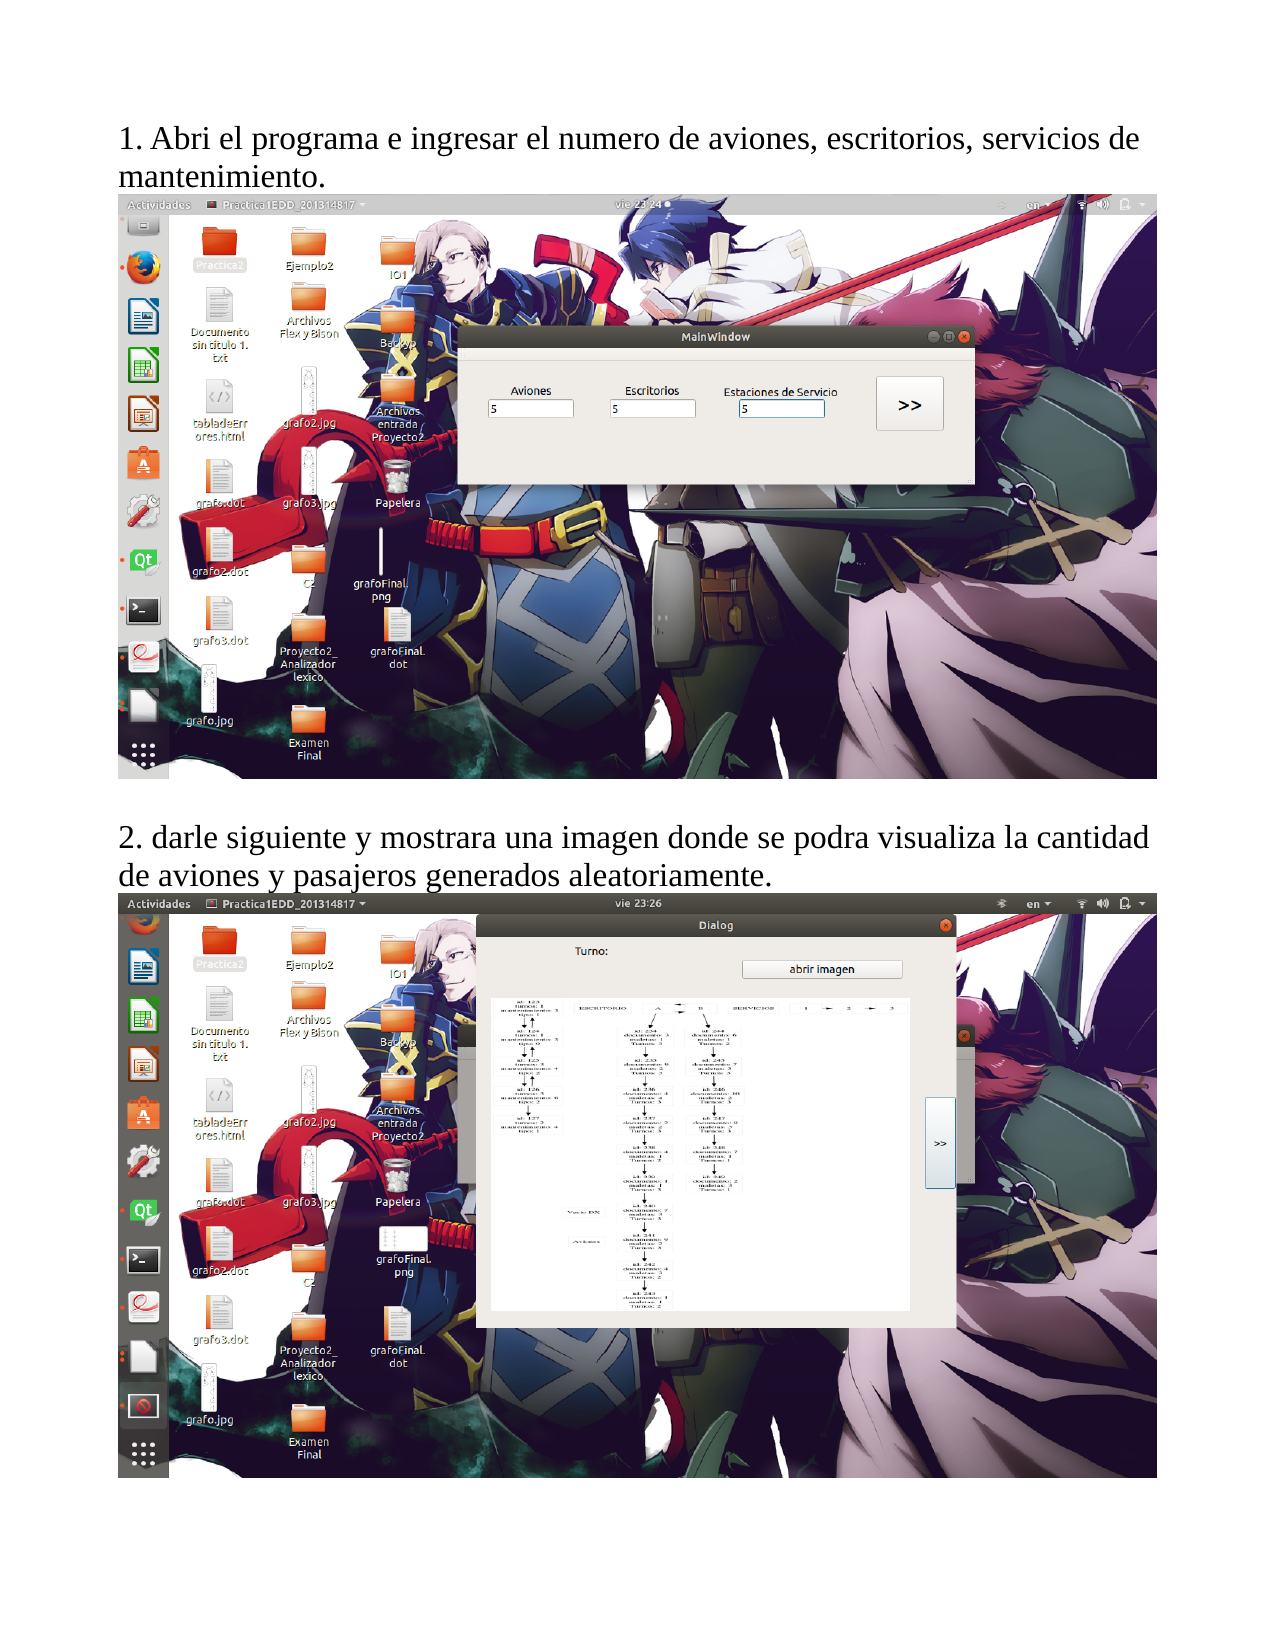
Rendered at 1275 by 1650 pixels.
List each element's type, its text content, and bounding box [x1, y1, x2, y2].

picture [118, 893, 1157, 1478]
picture [118, 194, 1157, 779]
text 2. darle siguiente y mostrara una imagen donde se podra visualiza la cantidad de aviones y pasajeros generados aleatoriamente. [118, 817, 1157, 893]
text 1. Abri el programa e ingresar el numero de aviones, escritorios, servicios de mantenimiento. [118, 118, 1157, 194]
